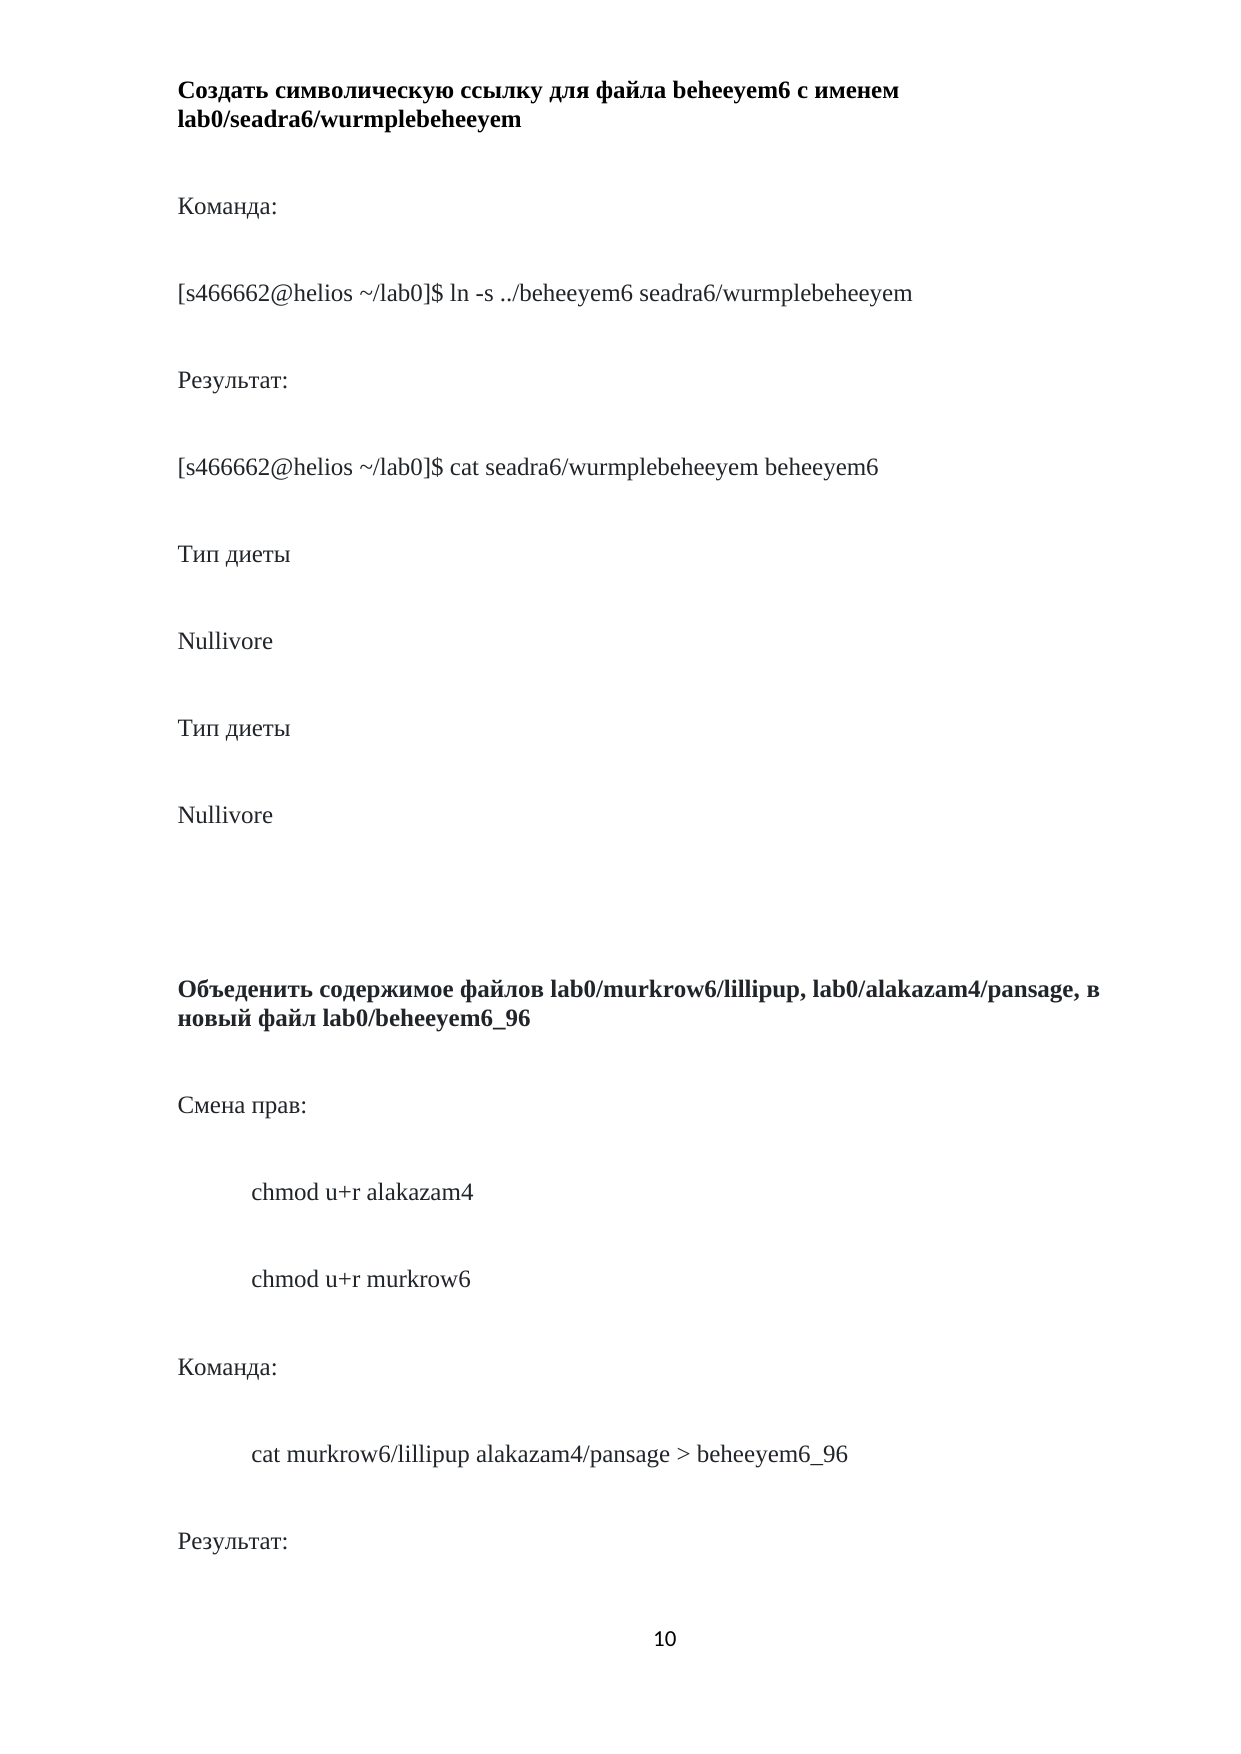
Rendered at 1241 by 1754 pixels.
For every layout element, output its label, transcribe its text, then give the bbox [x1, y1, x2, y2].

text chmod u+r alakazam4 [177, 1177, 1152, 1206]
text Nullivore [177, 626, 1152, 655]
text Nullivore [177, 800, 1152, 829]
text Объеденить содержимое файлов lab0/murkrow6/lillipup, lab0/alakazam4/pansage, в новый файл lab0/beheeyem6_96 [177, 974, 1152, 1032]
text Тип диеты [177, 713, 1152, 742]
text Команда: [177, 1352, 1152, 1380]
text Результат: [177, 365, 1152, 394]
text Создать символическую ссылку для файла beheeyem6 с именем lab0/seadra6/wurmplebeheeyem [177, 75, 1152, 132]
text chmod u+r murkrow6 [177, 1264, 1152, 1293]
text Тип диеты [177, 539, 1152, 568]
text cat murkrow6/lillipup alakazam4/pansage > beheeyem6_96 [177, 1439, 1152, 1467]
text Команда: [177, 191, 1152, 219]
text Смена прав: [177, 1090, 1152, 1119]
text Результат: [177, 1526, 1152, 1554]
text [s466662@helios ~/lab0]$ cat seadra6/wurmplebeheeyem beheeyem6 [177, 452, 1152, 481]
text [s466662@helios ~/lab0]$ ln -s ../beheeyem6 seadra6/wurmplebeheeyem [177, 278, 1152, 307]
